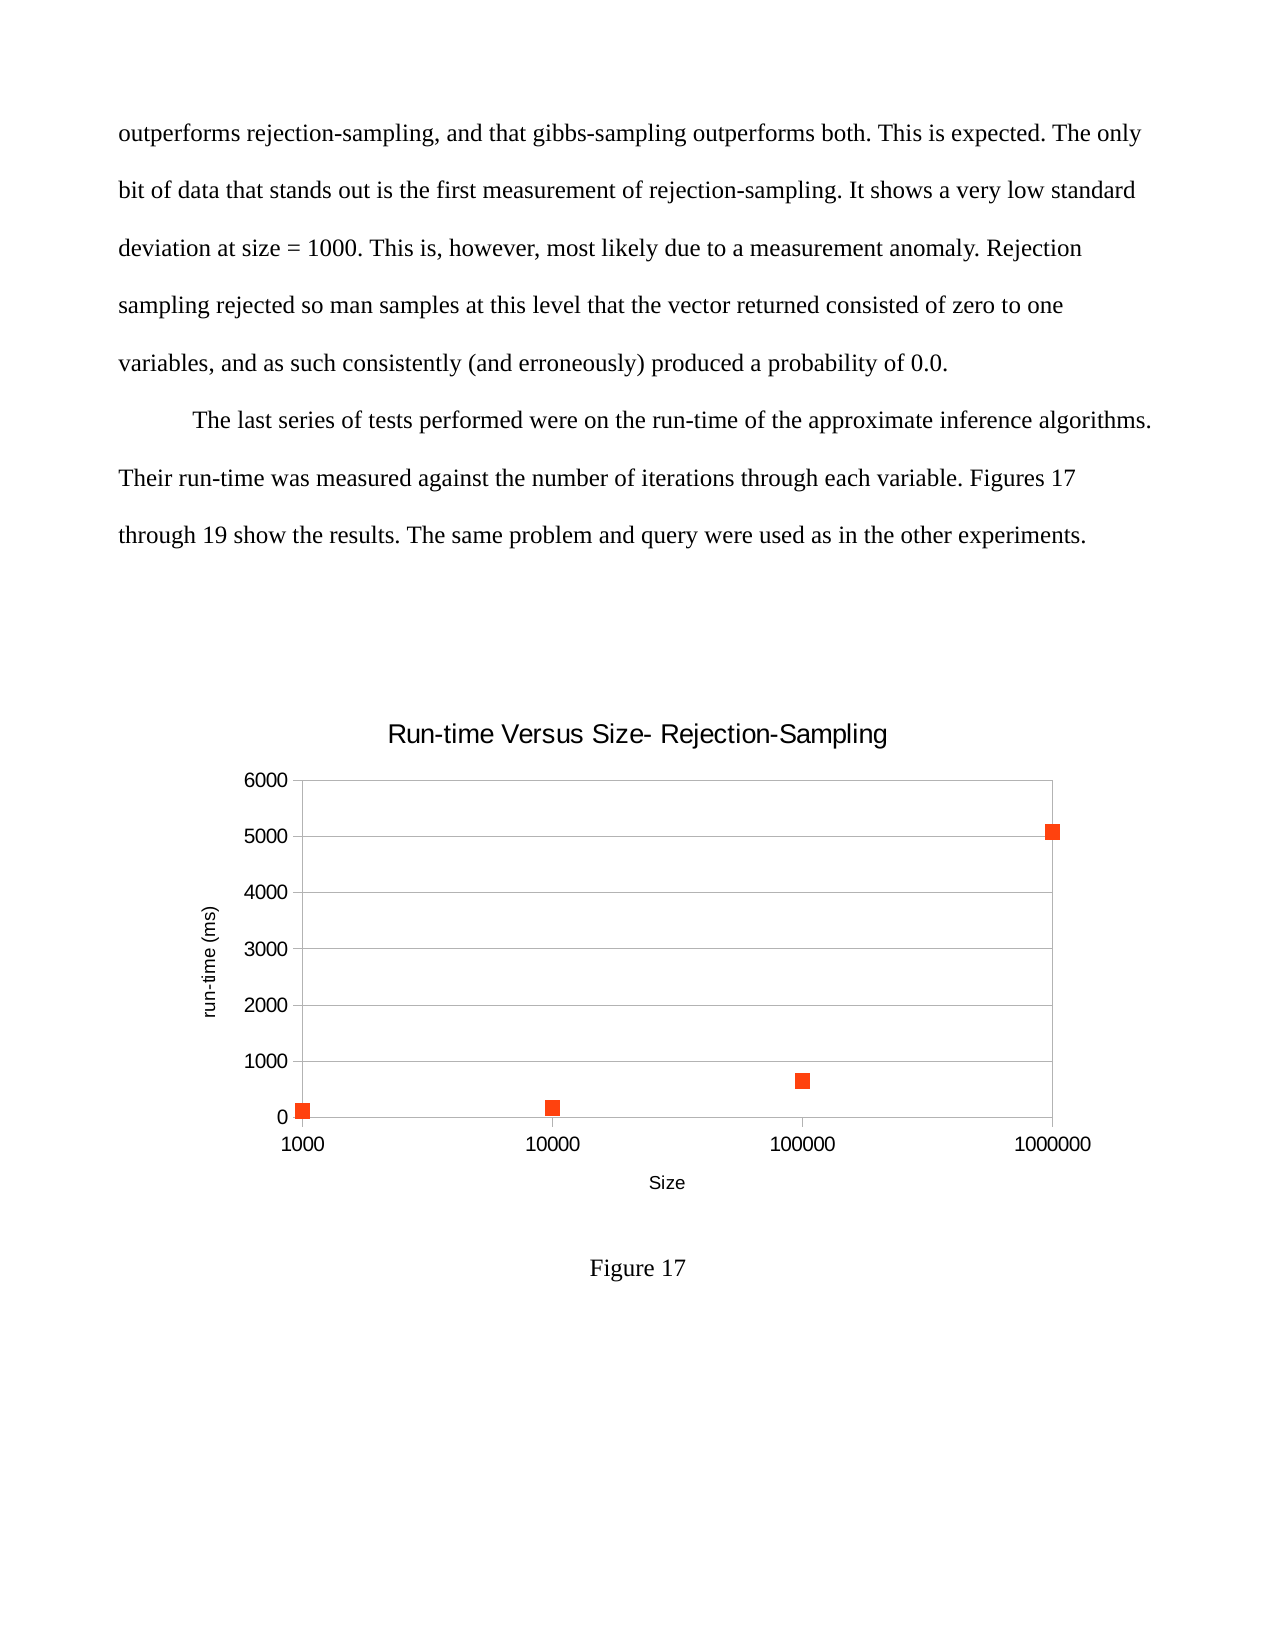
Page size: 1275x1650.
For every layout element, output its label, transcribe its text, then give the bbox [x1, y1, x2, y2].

text The last series of tests performed were on the run-time of the approximate inference algorithms. Their run-time was measured against the number of iterations through each variable. Figures 17 through 19 show the results. The same problem and query were used as in the other experiments. [118, 406, 1157, 549]
text Figure 17 [118, 693, 1157, 1282]
text outperforms rejection-sampling, and that gibbs-sampling outperforms both. This is expected. The only bit of data that stands out is the first measurement of rejection-sampling. It shows a very low standard deviation at size = 1000. This is, however, most likely due to a measurement anomaly. Rejection sampling rejected so man samples at this level that the vector returned consisted of zero to one variables, and as such consistently (and erroneously) produced a probability of 0.0. [118, 118, 1157, 377]
